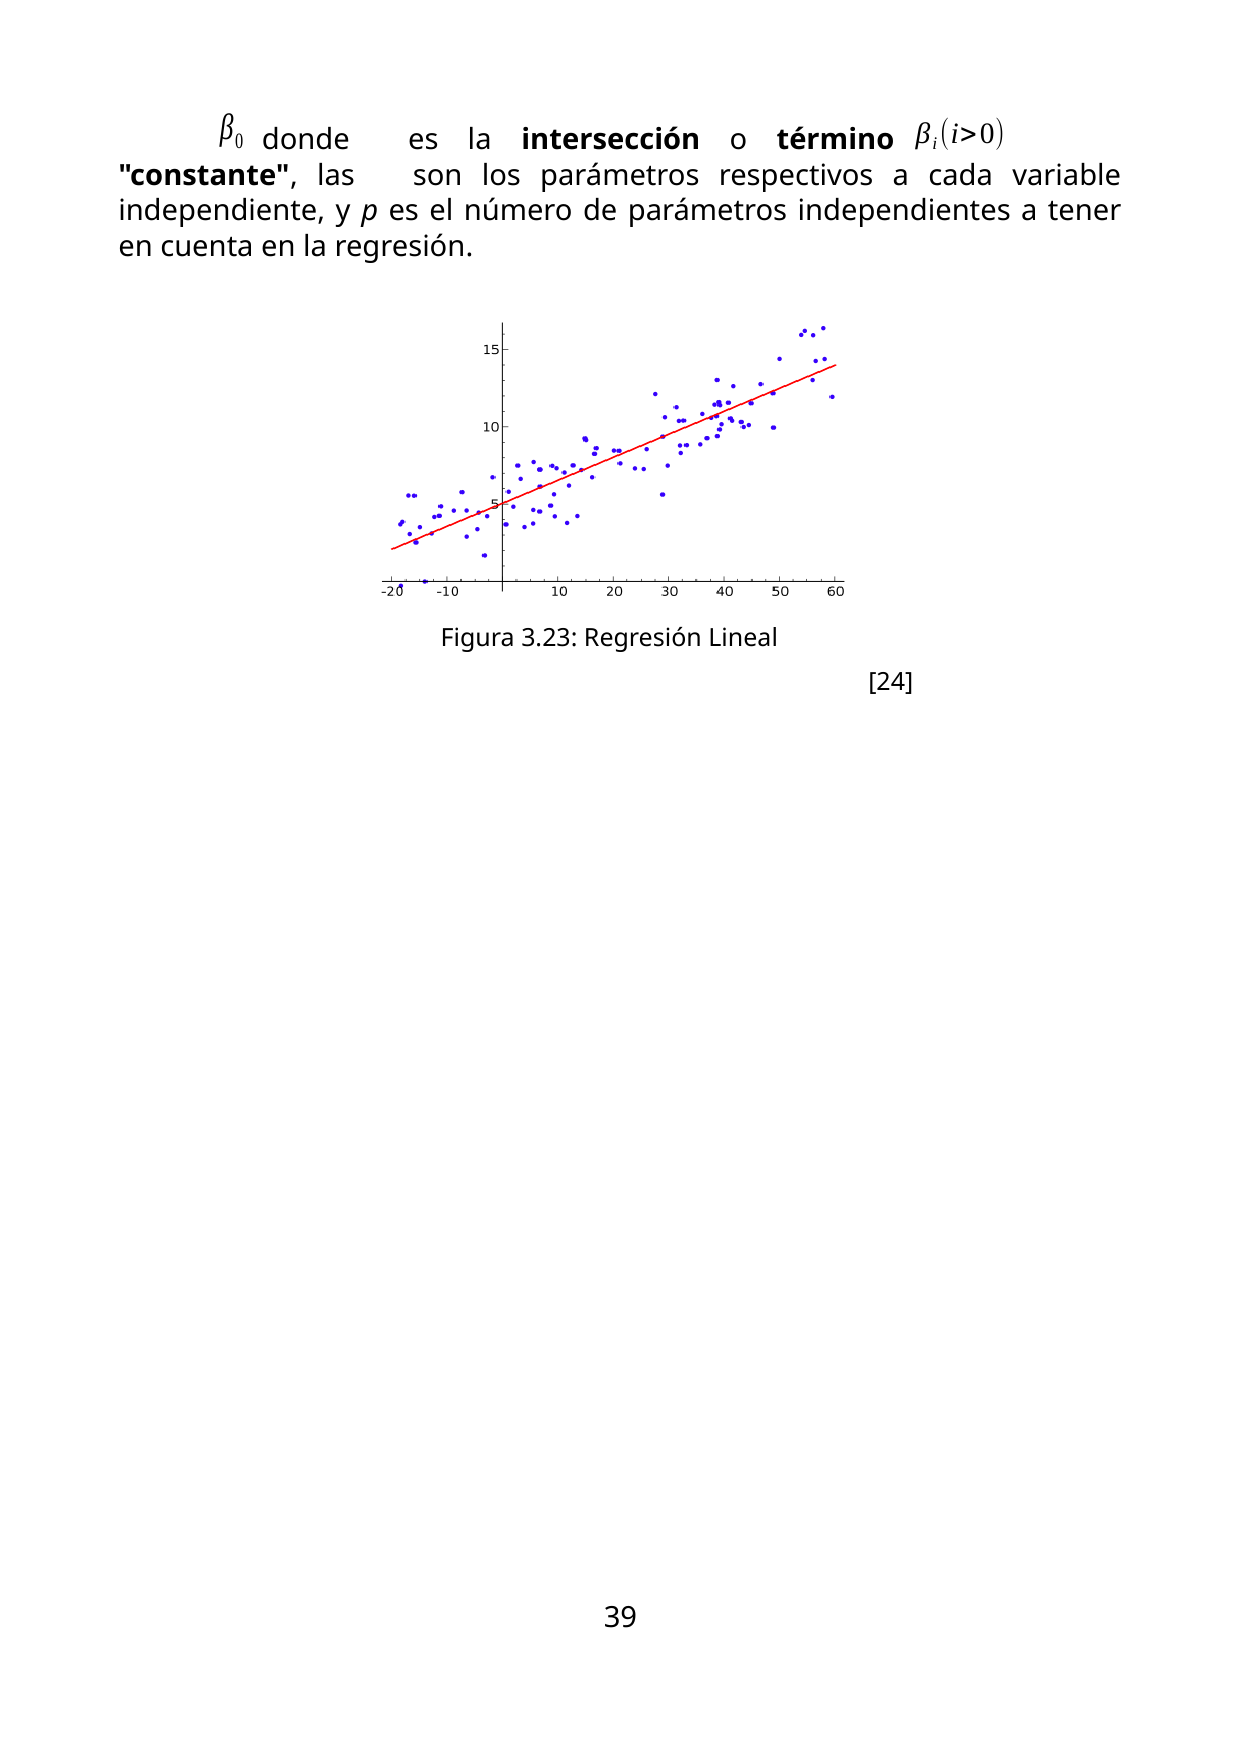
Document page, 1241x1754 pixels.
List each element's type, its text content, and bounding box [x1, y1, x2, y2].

picture [372, 314, 853, 603]
text donde es la intersección o término "constante", las son los parámetros respectivos a cada variable independiente, y p es el número de parámetros independientes a tener en cuenta en la regresión. [118, 118, 1122, 265]
text Figura 3.23: Regresión Lineal [372, 603, 852, 654]
text [24] [118, 659, 1122, 699]
